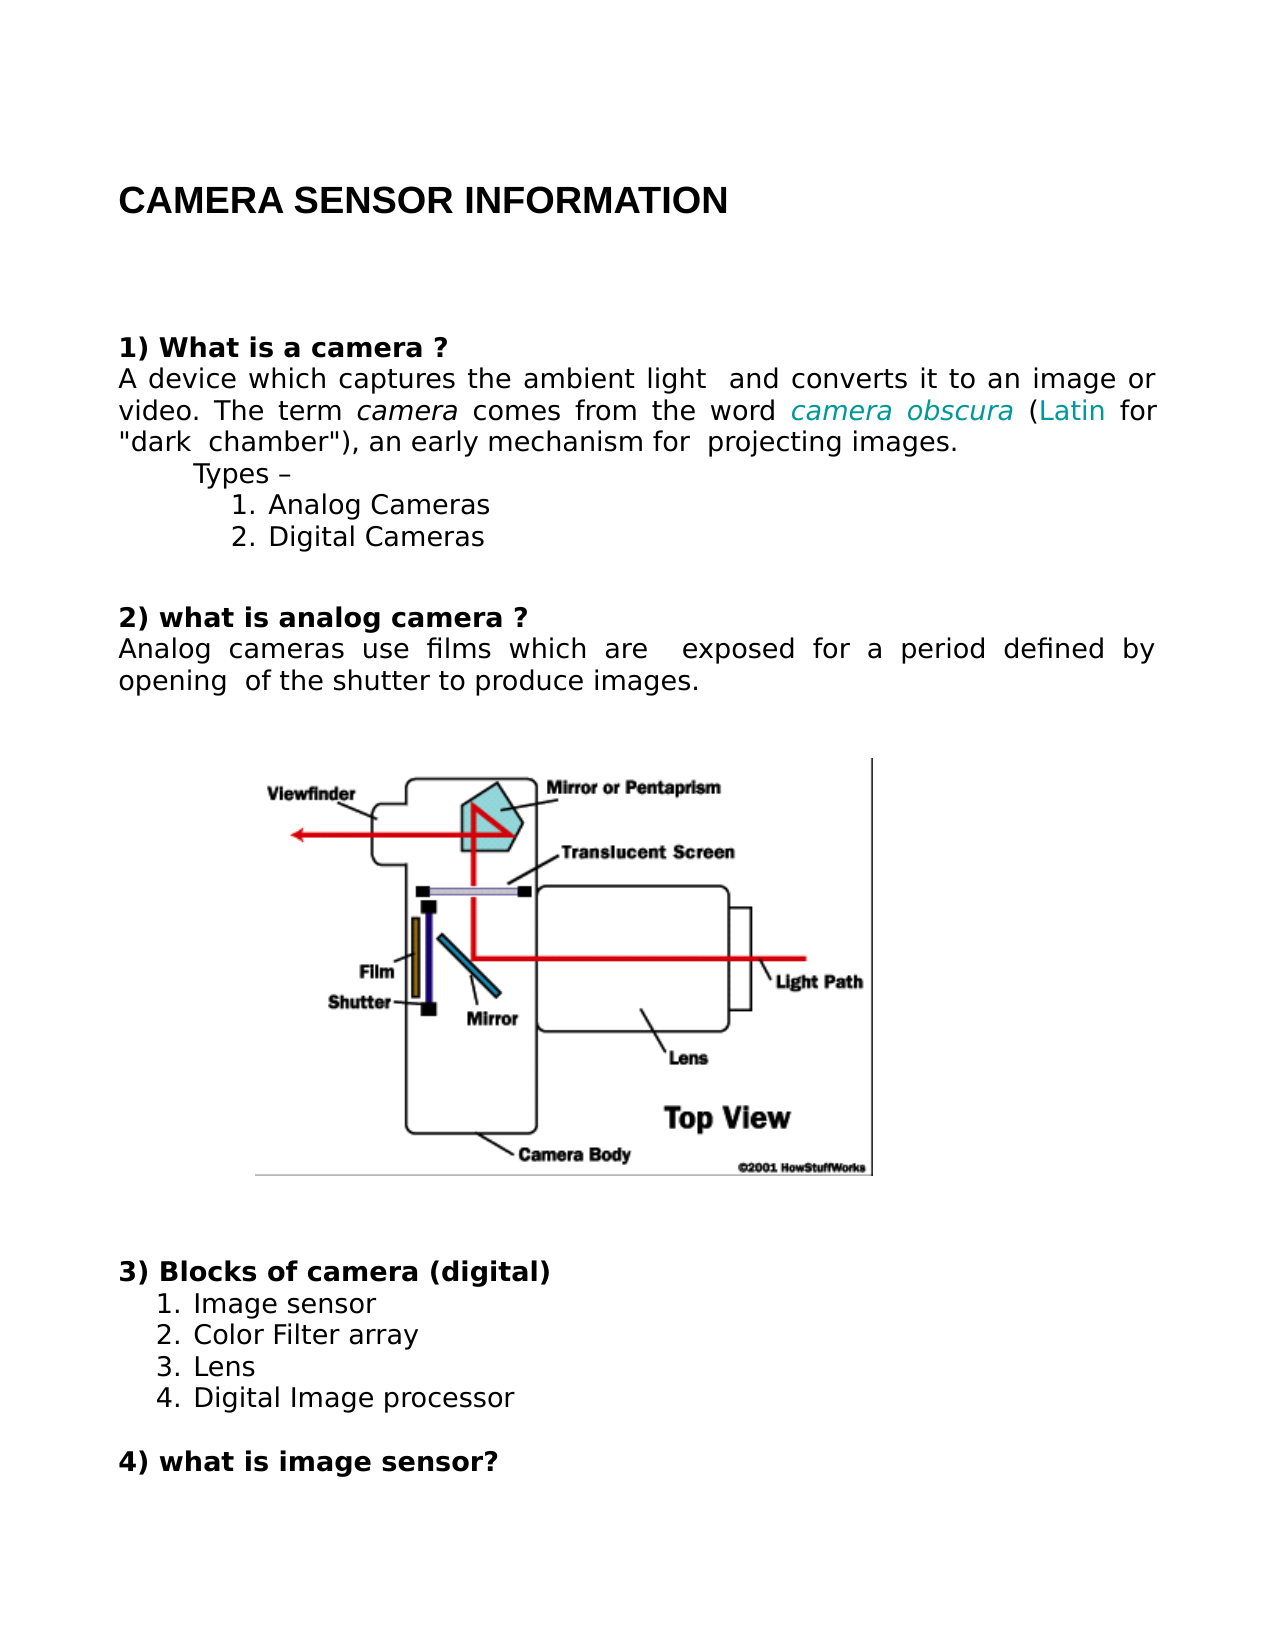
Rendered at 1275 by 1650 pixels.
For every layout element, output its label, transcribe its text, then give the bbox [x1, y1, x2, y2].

subtitle CAMERA SENSOR INFORMATION [118, 178, 1157, 221]
text 3) Blocks of camera (digital) [118, 1257, 1157, 1288]
text Analog cameras use films which are exposed for a period defined by opening of the shutter to produce images. [118, 633, 1157, 697]
list Lens [156, 1351, 1157, 1383]
list Color Filter array [156, 1320, 1157, 1351]
text 1) What is a camera ? [118, 332, 1157, 363]
text A device which captures the ambient light and converts it to an image or video. The term camera comes from the word camera obscura (Latin for "dark chamber"), an early mechanism for projecting images. [118, 363, 1157, 458]
text 4) what is image sensor? [118, 1446, 1157, 1477]
list Image sensor [156, 1288, 1157, 1320]
text 2) what is analog camera ? [118, 602, 1157, 633]
picture [255, 758, 873, 1176]
list Analog Cameras [231, 490, 1157, 521]
list Digital Cameras [231, 521, 1157, 553]
list Digital Image processor [156, 1383, 1157, 1414]
text Types – [118, 458, 1157, 490]
